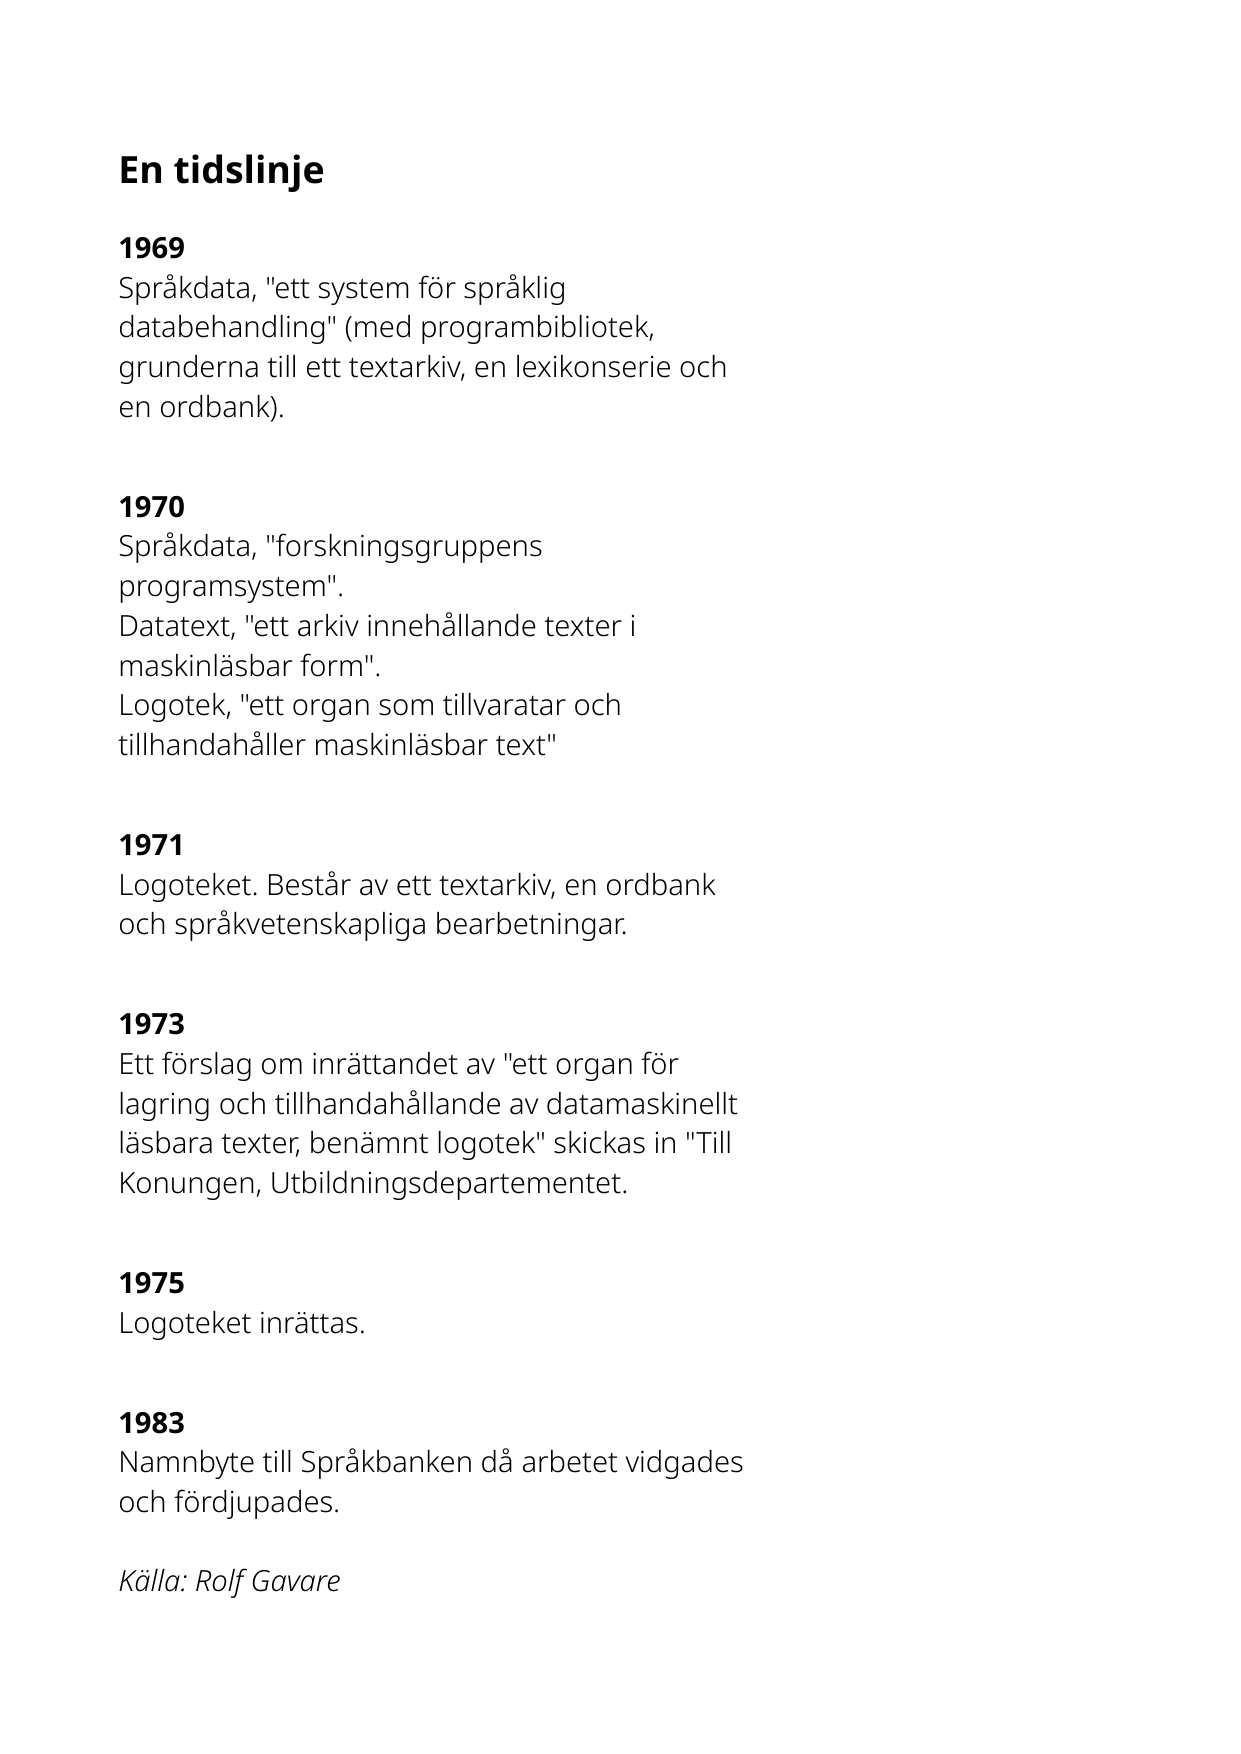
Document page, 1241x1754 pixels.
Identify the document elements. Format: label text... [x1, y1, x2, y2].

subtitle 1970 [118, 486, 1122, 526]
subtitle 1975 [118, 1262, 1122, 1302]
text Språkdata, "forskningsgruppens programsystem". [118, 526, 768, 605]
text Datatext, "ett arkiv innehållande texter i maskinläsbar form". [118, 605, 768, 684]
subtitle 1973 [118, 1003, 1122, 1043]
text Språkdata, "ett system för språklig databehandling" (med programbibliotek, grunderna till ett textarkiv, en lexikonserie och en ordbank). [118, 267, 768, 426]
subtitle 1983 [118, 1402, 1122, 1442]
subtitle En tidslinje [118, 143, 1122, 194]
subtitle 1971 [118, 824, 1122, 864]
text Källa: Rolf Gavare [118, 1561, 768, 1600]
text Ett förslag om inrättandet av "ett organ för lagring och tillhandahållande av datamaskinellt läsbara texter, benämnt logotek" skickas in "Till Konungen, Utbildningsdepartementet. [118, 1043, 768, 1202]
text Logoteket. Består av ett textarkiv, en ordbank och språkvetenskapliga bearbetningar. [118, 864, 768, 943]
subtitle 1969 [118, 227, 1122, 267]
text Logotek, "ett organ som tillvaratar och tillhandahåller maskinläsbar text" [118, 684, 768, 764]
text Logoteket inrättas. [118, 1302, 768, 1342]
text Namnbyte till Språkbanken då arbetet vidgades och fördjupades. [118, 1442, 768, 1521]
